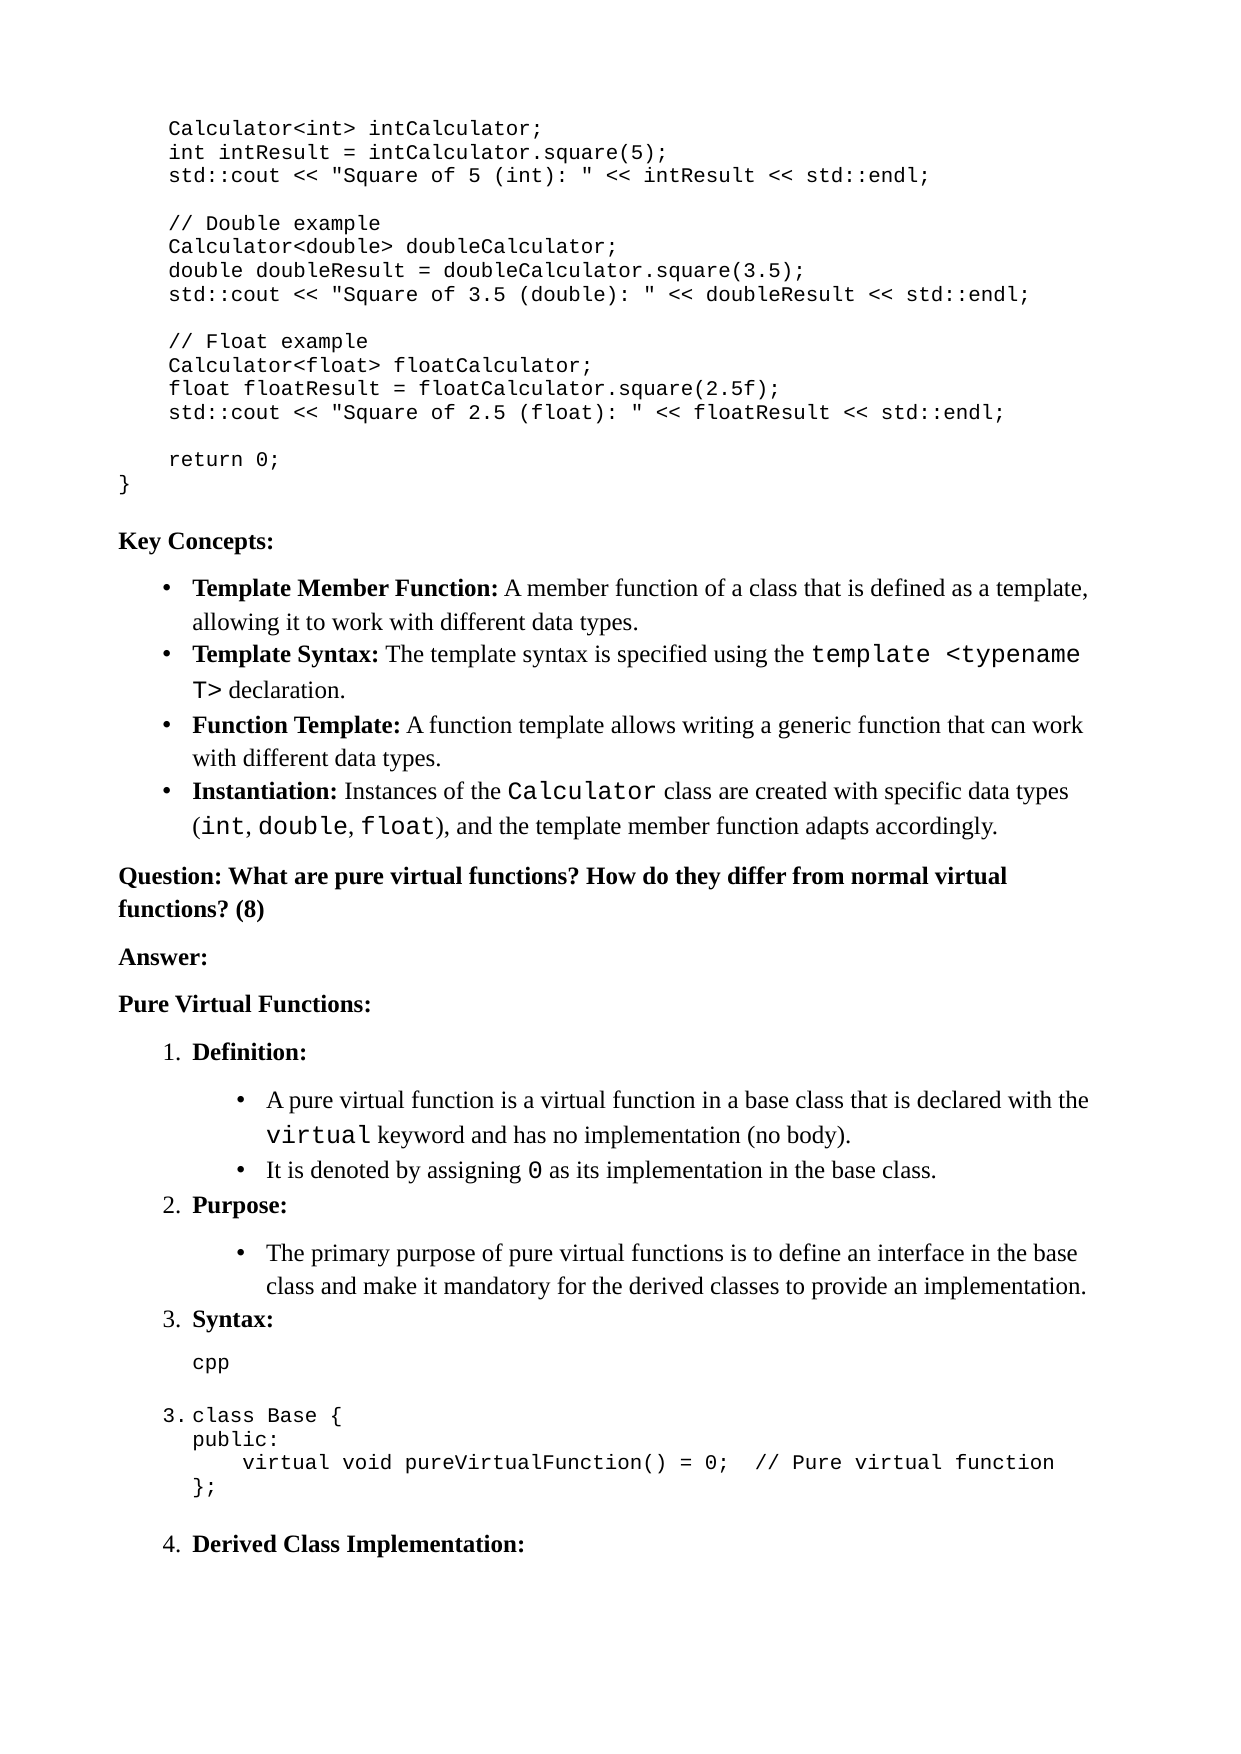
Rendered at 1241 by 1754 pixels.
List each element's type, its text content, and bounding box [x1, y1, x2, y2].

text Calculator<double> doubleCalculator; [118, 236, 1122, 260]
list Instantiation: Instances of the Calculator class are created with specific data types (int, double, float), and the template member function adapts accordingly. [162, 776, 1122, 842]
text Answer: [118, 942, 1122, 971]
text std::cout << "Square of 2.5 (float): " << floatResult << std::endl; [118, 402, 1122, 426]
list Template Member Function: A member function of a class that is defined as a template, allowing it to work with different data types. [162, 573, 1122, 635]
list cpp [162, 1352, 1122, 1376]
list Derived Class Implementation: [162, 1529, 1122, 1558]
list Purpose: [162, 1191, 1122, 1219]
list It is denoted by assigning 0 as its implementation in the base class. [236, 1155, 1122, 1186]
text // Double example [118, 213, 1122, 236]
list class Base { [162, 1405, 1122, 1429]
text double doubleResult = doubleCalculator.square(3.5); [118, 260, 1122, 284]
text Pure Virtual Functions: [118, 989, 1122, 1018]
text std::cout << "Square of 3.5 (double): " << doubleResult << std::endl; [118, 284, 1122, 307]
text return 0; [118, 449, 1122, 473]
text // Float example [118, 331, 1122, 354]
list virtual void pureVirtualFunction() = 0; // Pure virtual function [162, 1452, 1122, 1476]
text Key Concepts: [118, 526, 1122, 555]
list public: [162, 1429, 1122, 1452]
list A pure virtual function is a virtual function in a base class that is declared with the virtual keyword and has no implementation (no body). [236, 1085, 1122, 1151]
text std::cout << "Square of 5 (int): " << intResult << std::endl; [118, 165, 1122, 189]
list Definition: [162, 1037, 1122, 1066]
text int intResult = intCalculator.square(5); [118, 142, 1122, 165]
list Template Syntax: The template syntax is specified using the template <typename T> declaration. [162, 639, 1122, 706]
text Calculator<int> intCalculator; [118, 118, 1122, 142]
text float floatResult = floatCalculator.square(2.5f); [118, 378, 1122, 402]
text } [118, 473, 1122, 496]
text Calculator<float> floatCalculator; [118, 354, 1122, 378]
list The primary purpose of pure virtual functions is to define an interface in the base class and make it mandatory for the derived classes to provide an implementation. [236, 1238, 1122, 1300]
list }; [162, 1476, 1122, 1499]
list Function Template: A function template allows writing a generic function that can work with different data types. [162, 710, 1122, 772]
text Question: What are pure virtual functions? How do they differ from normal virtual functions? (8) [118, 861, 1122, 923]
list Syntax: [162, 1304, 1122, 1333]
